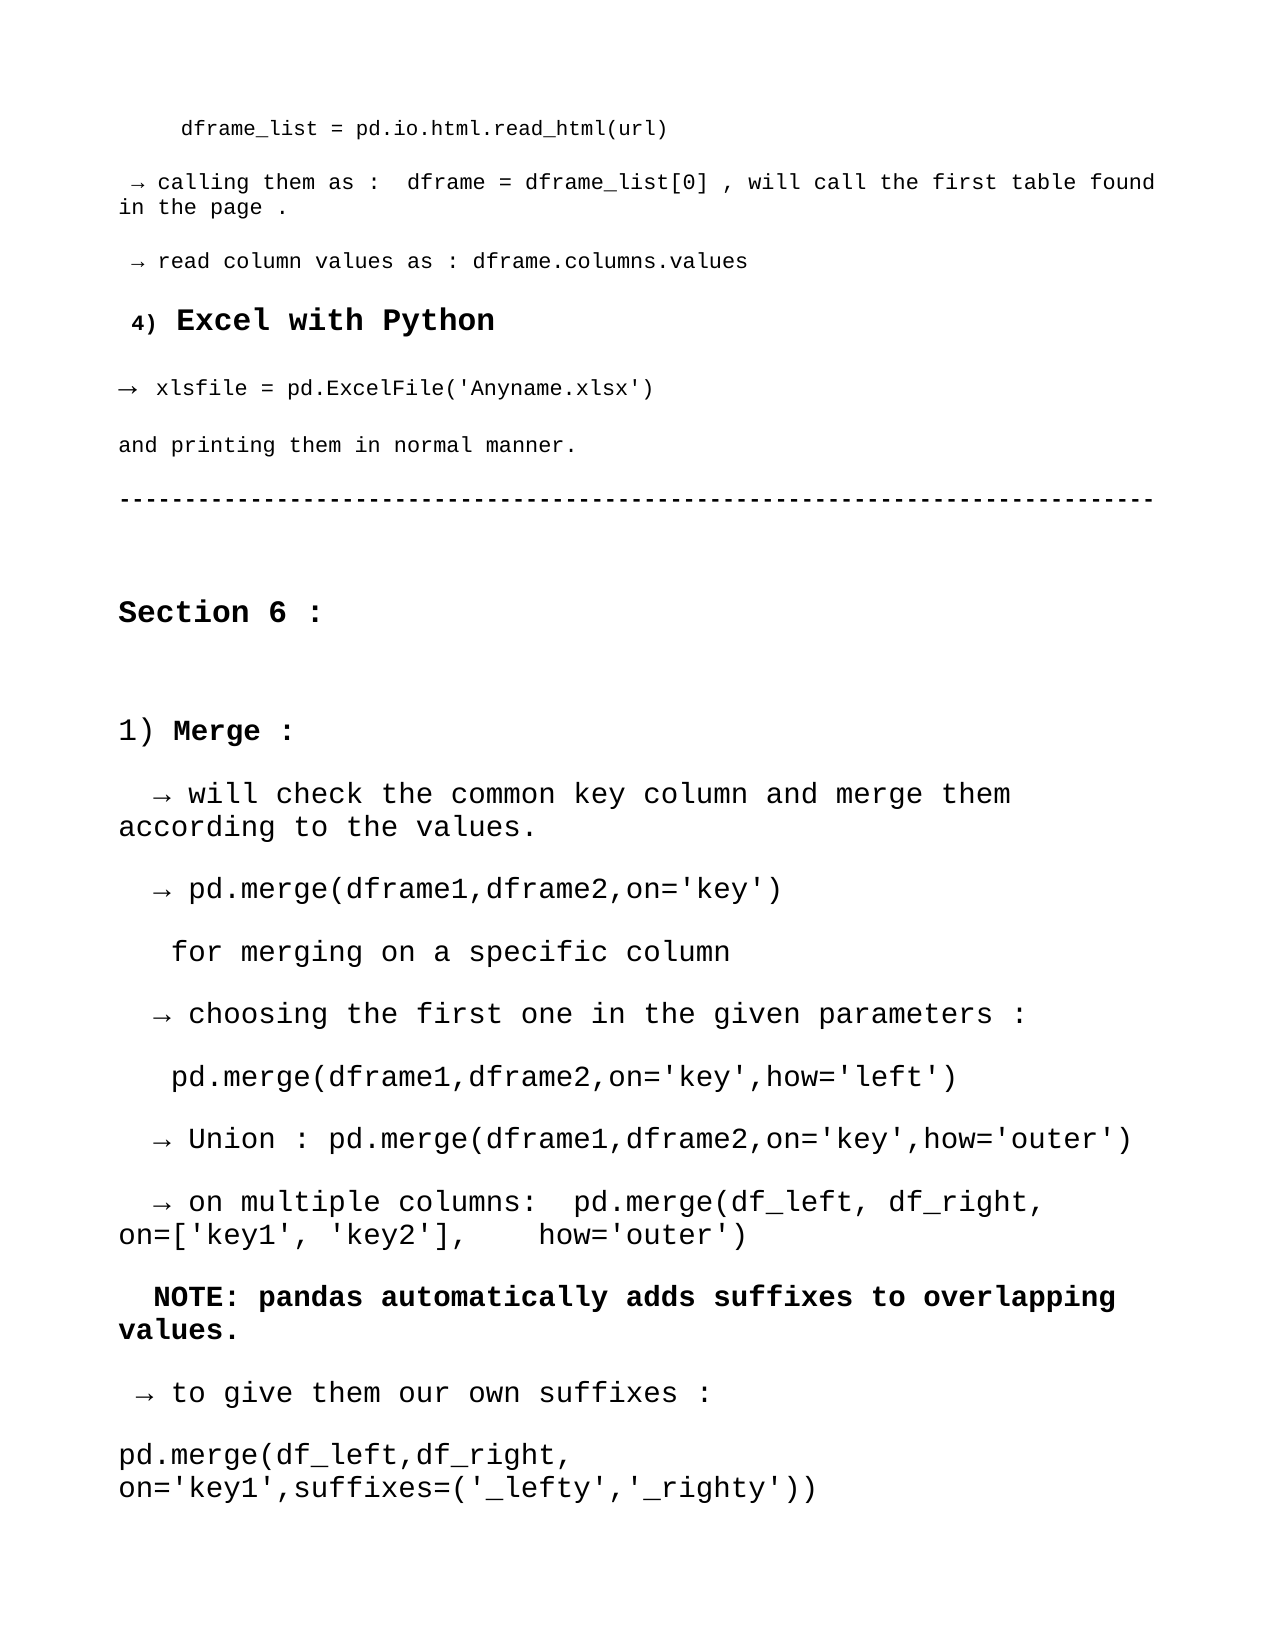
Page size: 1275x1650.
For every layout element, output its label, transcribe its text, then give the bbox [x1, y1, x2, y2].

text pd.merge(dframe1,dframe2,on='key',how='left') [118, 1062, 1157, 1095]
text → choosing the first one in the given parameters : [118, 999, 1157, 1032]
text → xlsfile = pd.ExcelFile('Anyname.xlsx') [118, 369, 1157, 405]
text ------------------------------------------------------------------------------- [118, 489, 1157, 513]
text → will check the common key column and merge them according to the values. [118, 779, 1157, 845]
text → read column values as : dframe.columns.values [118, 250, 1157, 275]
text pd.merge(df_left,df_right, on='key1',suffixes=('_lefty','_righty')) [118, 1441, 1157, 1507]
text → pd.merge(dframe1,dframe2,on='key') [118, 874, 1157, 907]
text NOTE: pandas automatically adds suffixes to overlapping values. [118, 1282, 1157, 1348]
text → Union : pd.merge(dframe1,dframe2,on='key',how='outer') [118, 1124, 1157, 1157]
text → calling them as : dframe = dframe_list[0] , will call the first table found in the page . [118, 171, 1157, 221]
text 1) Merge : [118, 714, 1157, 749]
text → to give them our own suffixes : [118, 1378, 1157, 1411]
text 4) Excel with Python [118, 304, 1157, 340]
text Section 6 : [118, 596, 1157, 631]
text for merging on a specific column [118, 937, 1157, 970]
text and printing them in normal manner. [118, 434, 1157, 459]
text → on multiple columns: pd.merge(df_left, df_right, on=['key1', 'key2'], how='outer') [118, 1187, 1157, 1253]
text dframe_list = pd.io.html.read_html(url) [118, 118, 1157, 142]
